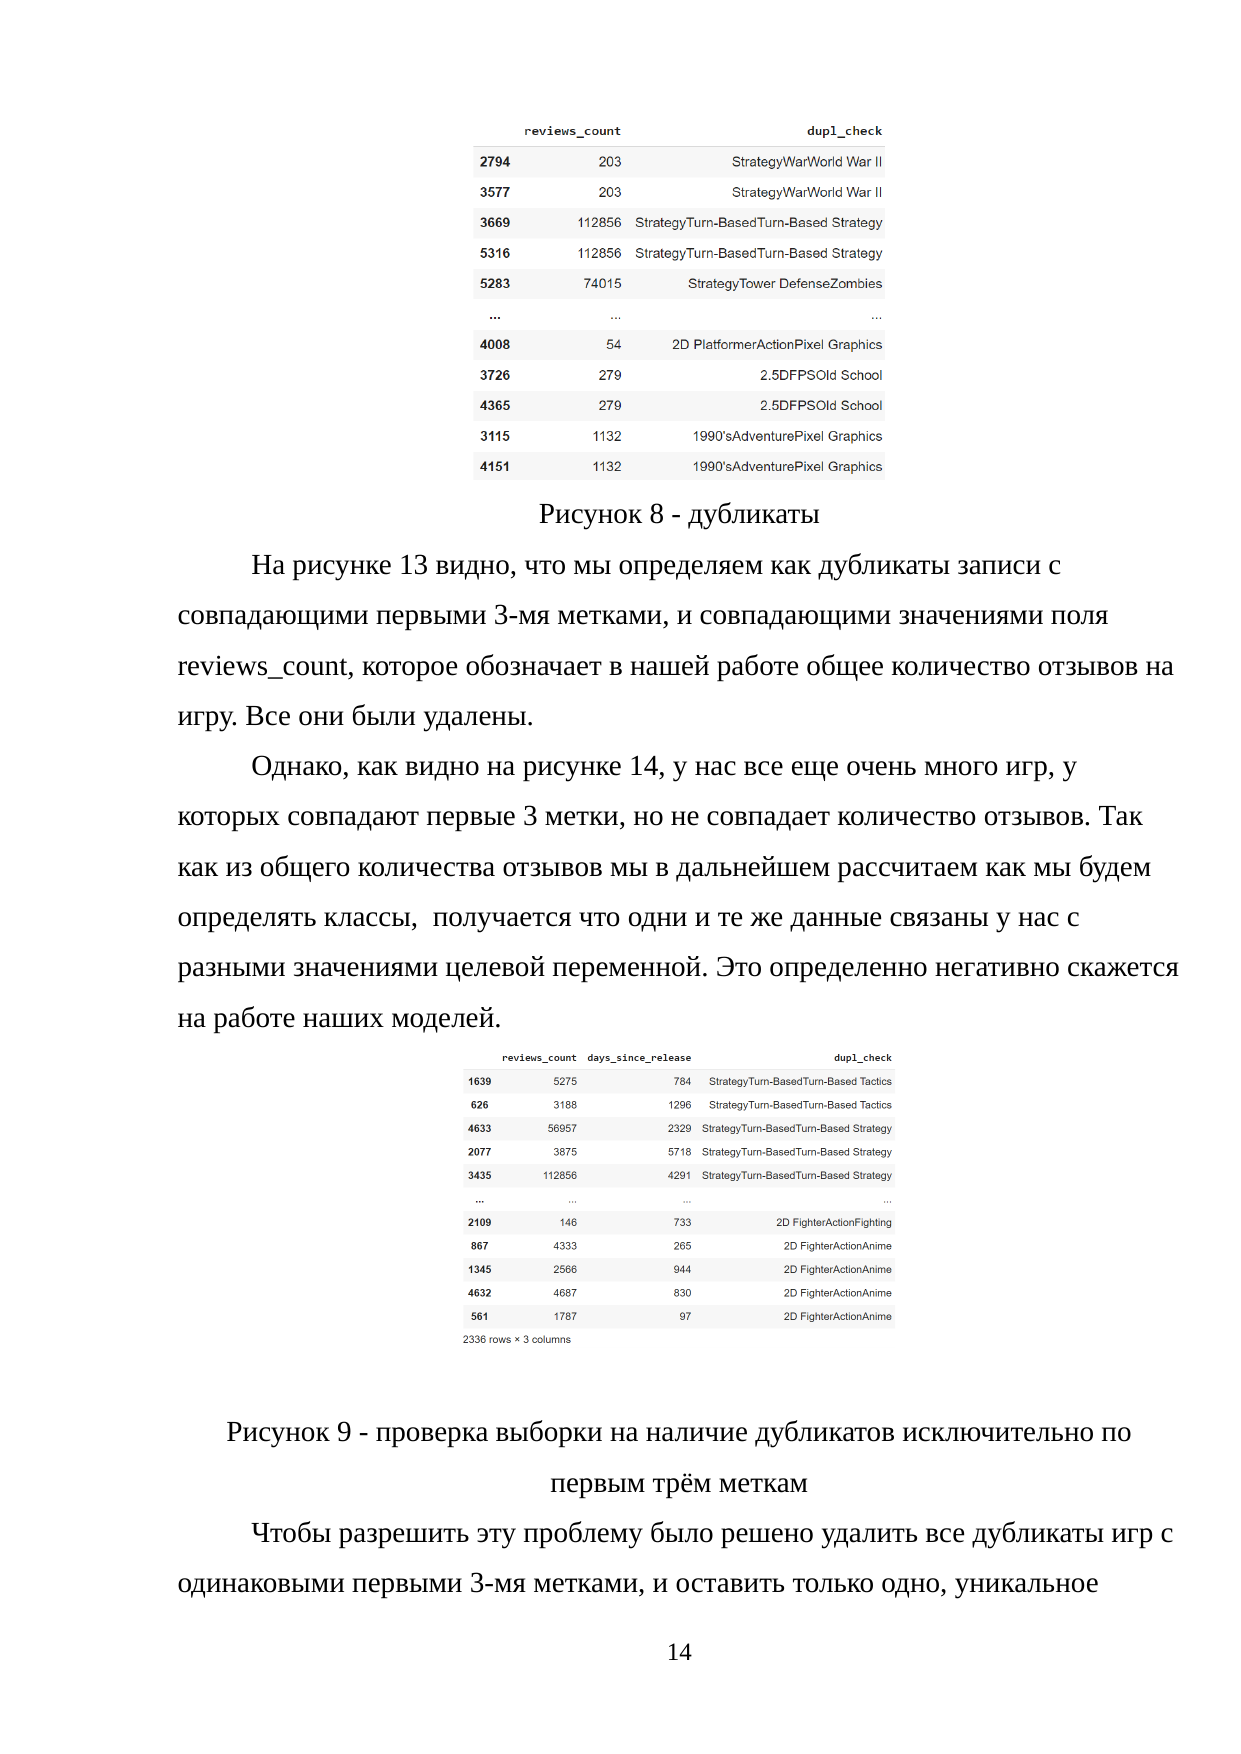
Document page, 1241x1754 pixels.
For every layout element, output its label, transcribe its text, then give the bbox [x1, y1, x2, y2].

text Рисунок 8 - дубликаты [177, 118, 1181, 530]
text Рисунок 9 - проверка выборки на наличие дубликатов исключительно по первым трём меткам [177, 1414, 1181, 1498]
text Чтобы разрешить эту проблему было решено удалить все дубликаты игр с одинаковыми первыми 3-мя метками, и оставить только одно, уникальное [177, 1515, 1181, 1599]
text Однако, как видно на рисунке 14, у нас все еще очень много игр, у которых совпадают первые 3 метки, но не совпадает количество отзывов. Так как из общего количества отзывов мы в дальнейшем рассчитаем как мы будем определять классы, получается что одни и те же данные связаны у нас с разными значениями целевой переменной. Это определенно негативно скажется на работе наших моделей. [177, 748, 1181, 1033]
text На рисунке 13 видно, что мы определяем как дубликаты записи с совпадающими первыми 3-мя метками, и совпадающими значениями поля reviews_count, которое обозначает в нашей работе общее количество отзывов на игру. Все они были удалены. [177, 547, 1181, 731]
picture [473, 118, 885, 480]
picture [463, 1050, 896, 1348]
